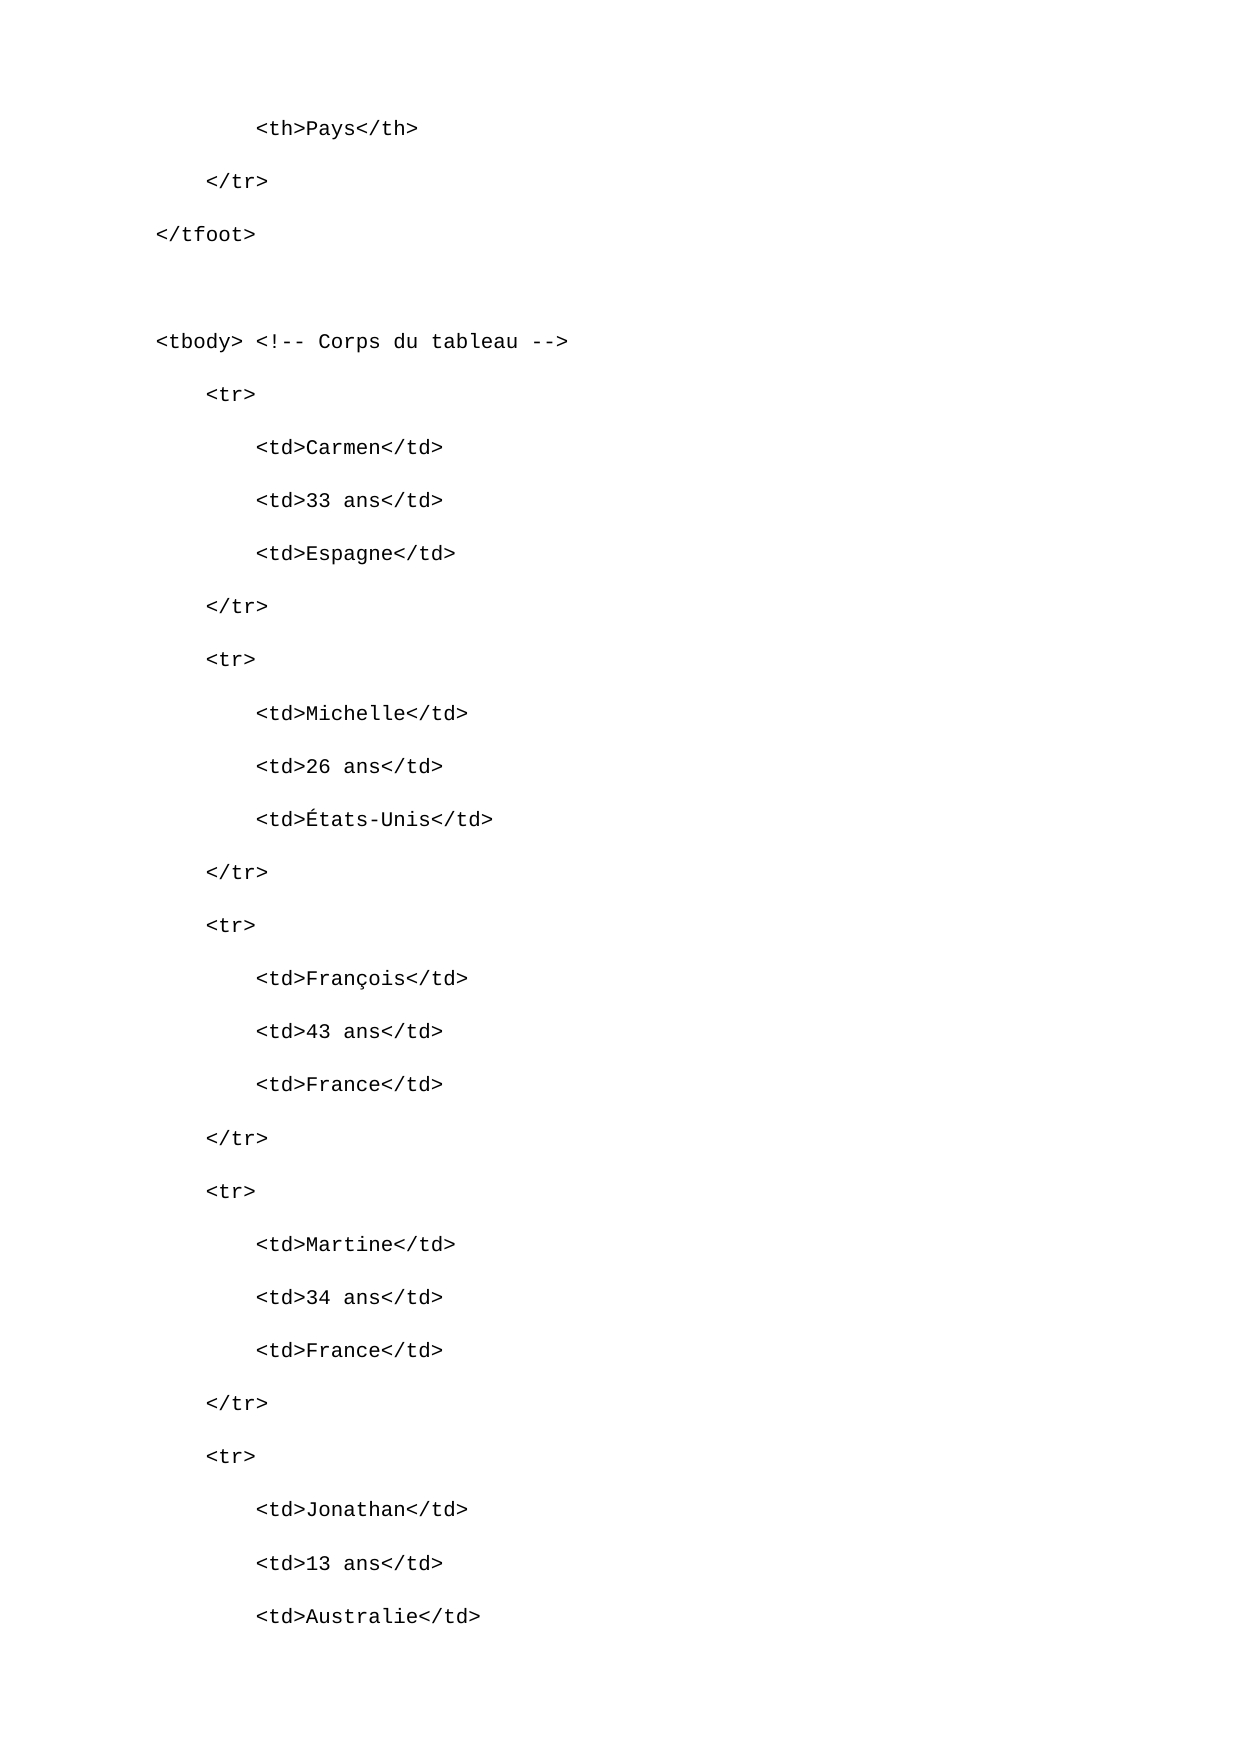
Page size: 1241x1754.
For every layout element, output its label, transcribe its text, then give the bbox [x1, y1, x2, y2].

text <td>43 ans</td> [118, 1021, 1122, 1045]
text <td>Espagne</td> [118, 543, 1122, 567]
text </tfoot> [118, 224, 1122, 248]
text <tbody> <!-- Corps du tableau --> [118, 331, 1122, 354]
text <td>France</td> [118, 1074, 1122, 1098]
text <td>Jonathan</td> [118, 1499, 1122, 1523]
text <td>François</td> [118, 968, 1122, 992]
text <tr> [118, 649, 1122, 673]
text <tr> [118, 915, 1122, 939]
text <td>33 ans</td> [118, 490, 1122, 514]
text <td>Martine</td> [118, 1234, 1122, 1257]
text <td>Michelle</td> [118, 702, 1122, 726]
text </tr> [118, 862, 1122, 886]
text <td>34 ans</td> [118, 1287, 1122, 1311]
text <td>Australie</td> [118, 1606, 1122, 1629]
text <td>13 ans</td> [118, 1552, 1122, 1576]
text <tr> [118, 1446, 1122, 1470]
text </tr> [118, 1127, 1122, 1151]
text <td>France</td> [118, 1340, 1122, 1364]
text <tr> [118, 1181, 1122, 1204]
text <th>Pays</th> [118, 118, 1122, 142]
text <td>26 ans</td> [118, 756, 1122, 779]
text </tr> [118, 1393, 1122, 1417]
text </tr> [118, 171, 1122, 195]
text </tr> [118, 596, 1122, 620]
text <tr> [118, 384, 1122, 407]
text <td>États-Unis</td> [118, 809, 1122, 832]
text <td>Carmen</td> [118, 437, 1122, 461]
